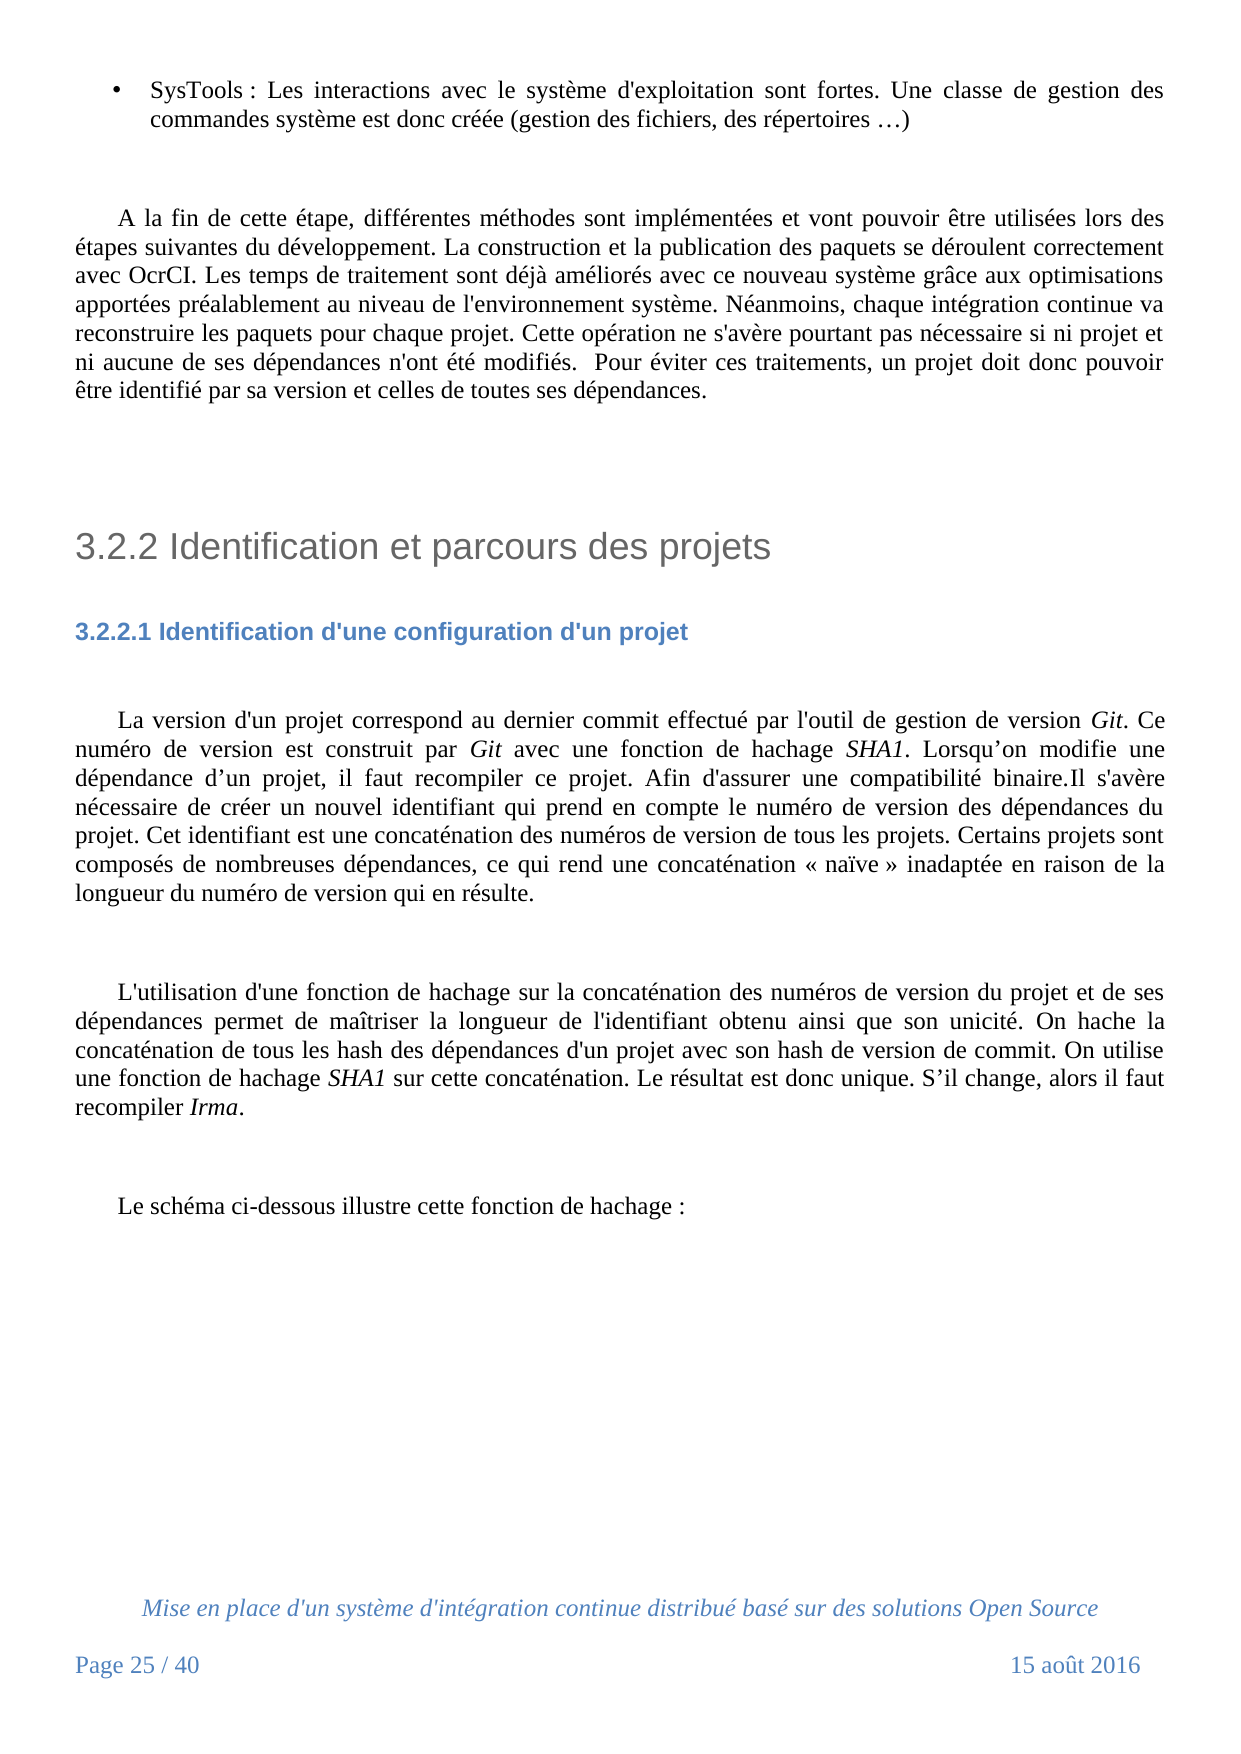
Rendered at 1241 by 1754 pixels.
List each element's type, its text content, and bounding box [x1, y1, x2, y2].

subtitle Identification et parcours des projets [75, 524, 1165, 567]
list SysTools : Les interactions avec le système d'exploitation sont fortes. Une classe de gestion des commandes système est donc créée (gestion des fichiers, des répertoires …) [112, 75, 1165, 132]
text L'utilisation d'une fonction de hachage sur la concaténation des numéros de version du projet et de ses dépendances permet de maîtriser la longueur de l'identifiant obtenu ainsi que son unicité. On hache la concaténation de tous les hash des dépendances d'un projet avec son hash de version de commit. On utilise une fonction de hachage SHA1 sur cette concaténation. Le résultat est donc unique. S’il change, alors il faut recompiler Irma. [75, 977, 1165, 1121]
text Le schéma ci-dessous illustre cette fonction de hachage : [75, 1191, 1165, 1220]
text La version d'un projet correspond au dernier commit effectué par l'outil de gestion de version Git. Ce numéro de version est construit par Git avec une fonction de hachage SHA1. Lorsqu’on modifie une dépendance d’un projet, il faut recompiler ce projet. Afin d'assurer une compatibilité binaire.Il s'avère nécessaire de créer un nouvel identifiant qui prend en compte le numéro de version des dépendances du projet. Cet identifiant est une concaténation des numéros de version de tous les projets. Certains projets sont composés de nombreuses dépendances, ce qui rend une concaténation « naïve » inadaptée en raison de la longueur du numéro de version qui en résulte. [75, 706, 1165, 907]
text A la fin de cette étape, différentes méthodes sont implémentées et vont pouvoir être utilisées lors des étapes suivantes du développement. La construction et la publication des paquets se déroulent correctement avec OcrCI. Les temps de traitement sont déjà améliorés avec ce nouveau système grâce aux optimisations apportées préalablement au niveau de l'environnement système. Néanmoins, chaque intégration continue va reconstruire les paquets pour chaque projet. Cette opération ne s'avère pourtant pas nécessaire si ni projet et ni aucune de ses dépendances n'ont été modifiés. Pour éviter ces traitements, un projet doit donc pouvoir être identifié par sa version et celles de toutes ses dépendances. [75, 203, 1165, 404]
subtitle Identification d'une configuration d'un projet [75, 617, 1165, 646]
